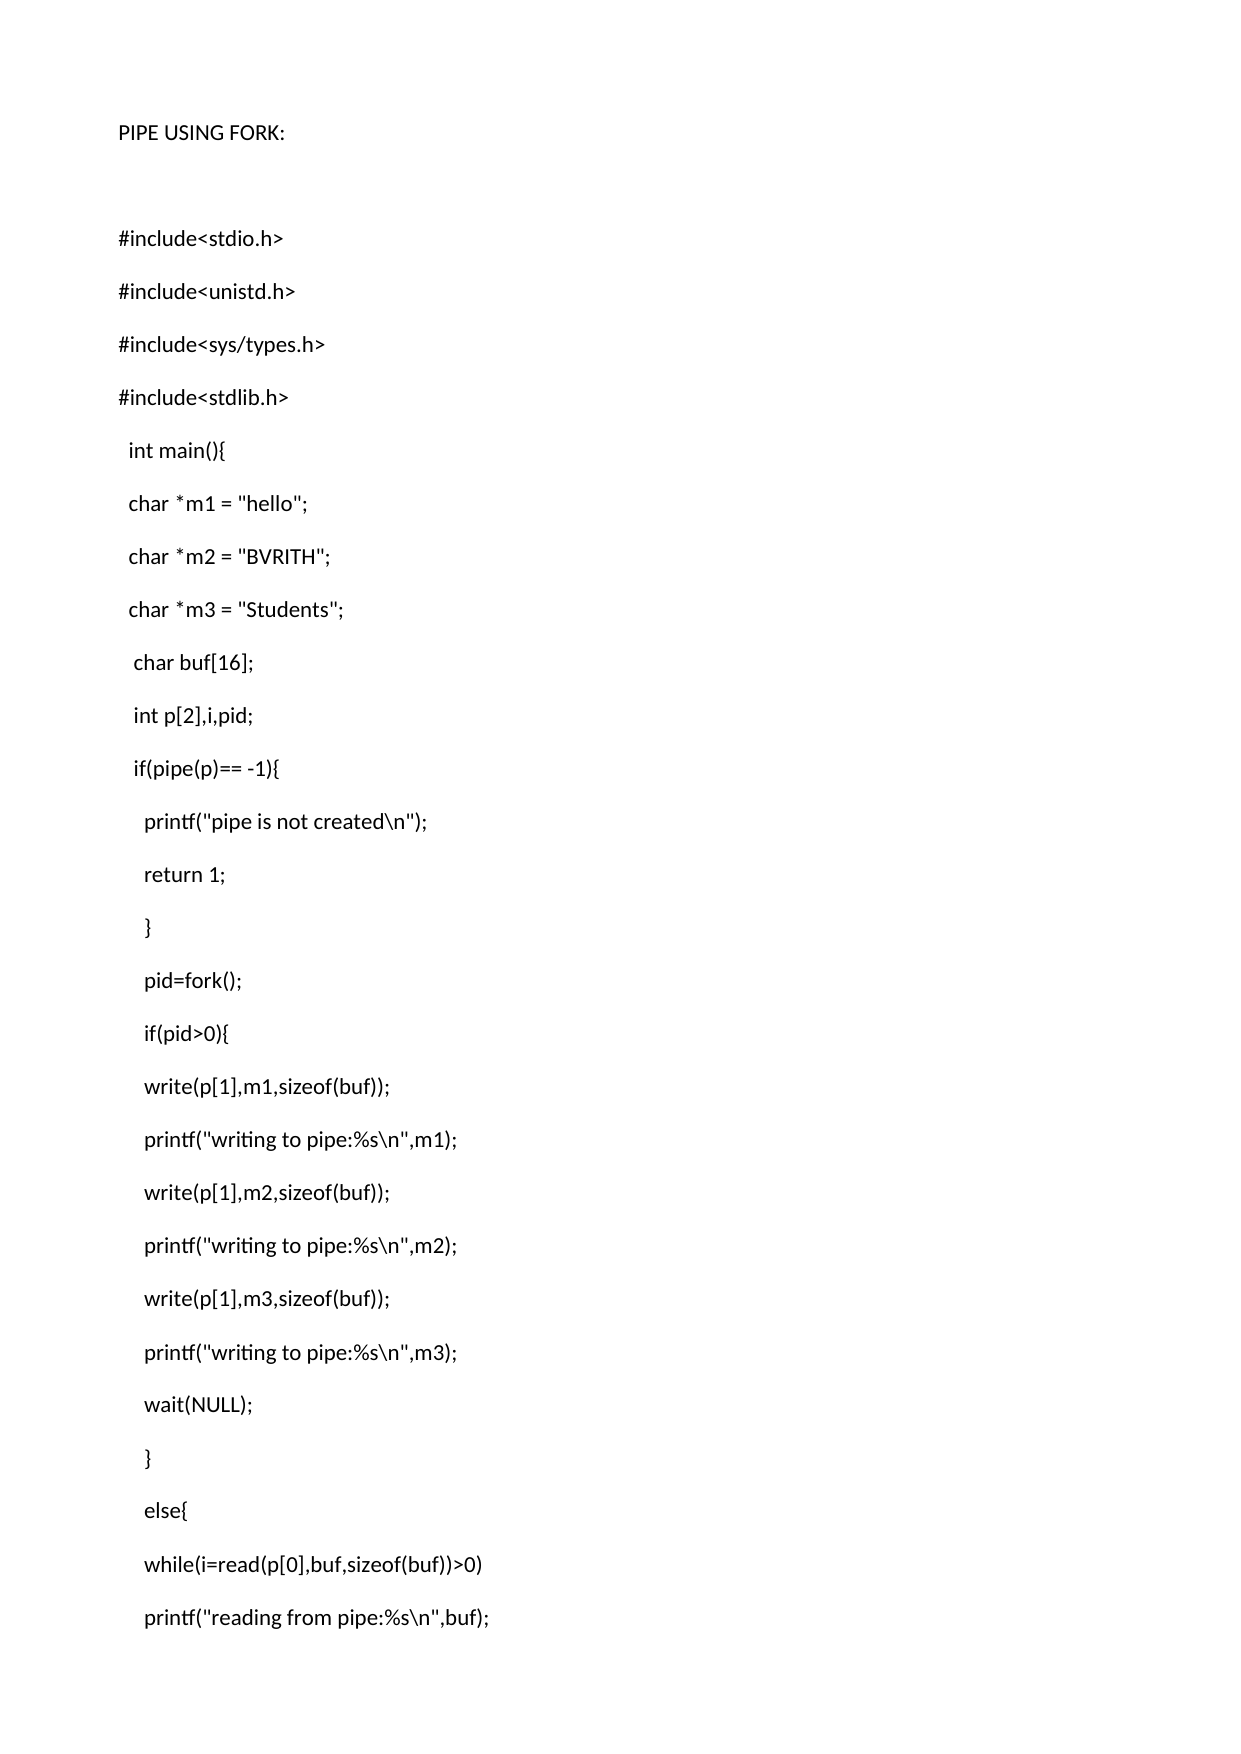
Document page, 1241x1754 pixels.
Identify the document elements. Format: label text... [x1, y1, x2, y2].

text write(p[1],m2,sizeof(buf)); [118, 1178, 1122, 1207]
text char *m3 = "Students"; [118, 595, 1122, 623]
text else{ [118, 1497, 1122, 1525]
text printf("writing to pipe:%s\n",m3); [118, 1338, 1122, 1366]
text #include<sys/types.h> [118, 330, 1122, 358]
text if(pid>0){ [118, 1019, 1122, 1047]
text } [118, 1444, 1122, 1472]
text pid=fork(); [118, 966, 1122, 994]
text } [118, 913, 1122, 941]
text char *m1 = "hello"; [118, 489, 1122, 517]
text #include<stdlib.h> [118, 383, 1122, 411]
text write(p[1],m1,sizeof(buf)); [118, 1072, 1122, 1101]
text printf("writing to pipe:%s\n",m1); [118, 1126, 1122, 1153]
text char buf[16]; [118, 648, 1122, 676]
text int main(){ [118, 436, 1122, 464]
text printf("writing to pipe:%s\n",m2); [118, 1232, 1122, 1259]
text printf("reading from pipe:%s\n",buf); [118, 1603, 1122, 1631]
text wait(NULL); [118, 1391, 1122, 1419]
text #include<unistd.h> [118, 277, 1122, 305]
text write(p[1],m3,sizeof(buf)); [118, 1284, 1122, 1313]
text while(i=read(p[0],buf,sizeof(buf))>0) [118, 1550, 1122, 1578]
text #include<stdio.h> [118, 224, 1122, 252]
text if(pipe(p)== -1){ [118, 754, 1122, 782]
text char *m2 = "BVRITH"; [118, 542, 1122, 570]
text return 1; [118, 860, 1122, 888]
text PIPE USING FORK: [118, 118, 1122, 146]
text int p[2],i,pid; [118, 701, 1122, 729]
text printf("pipe is not created\n"); [118, 807, 1122, 835]
